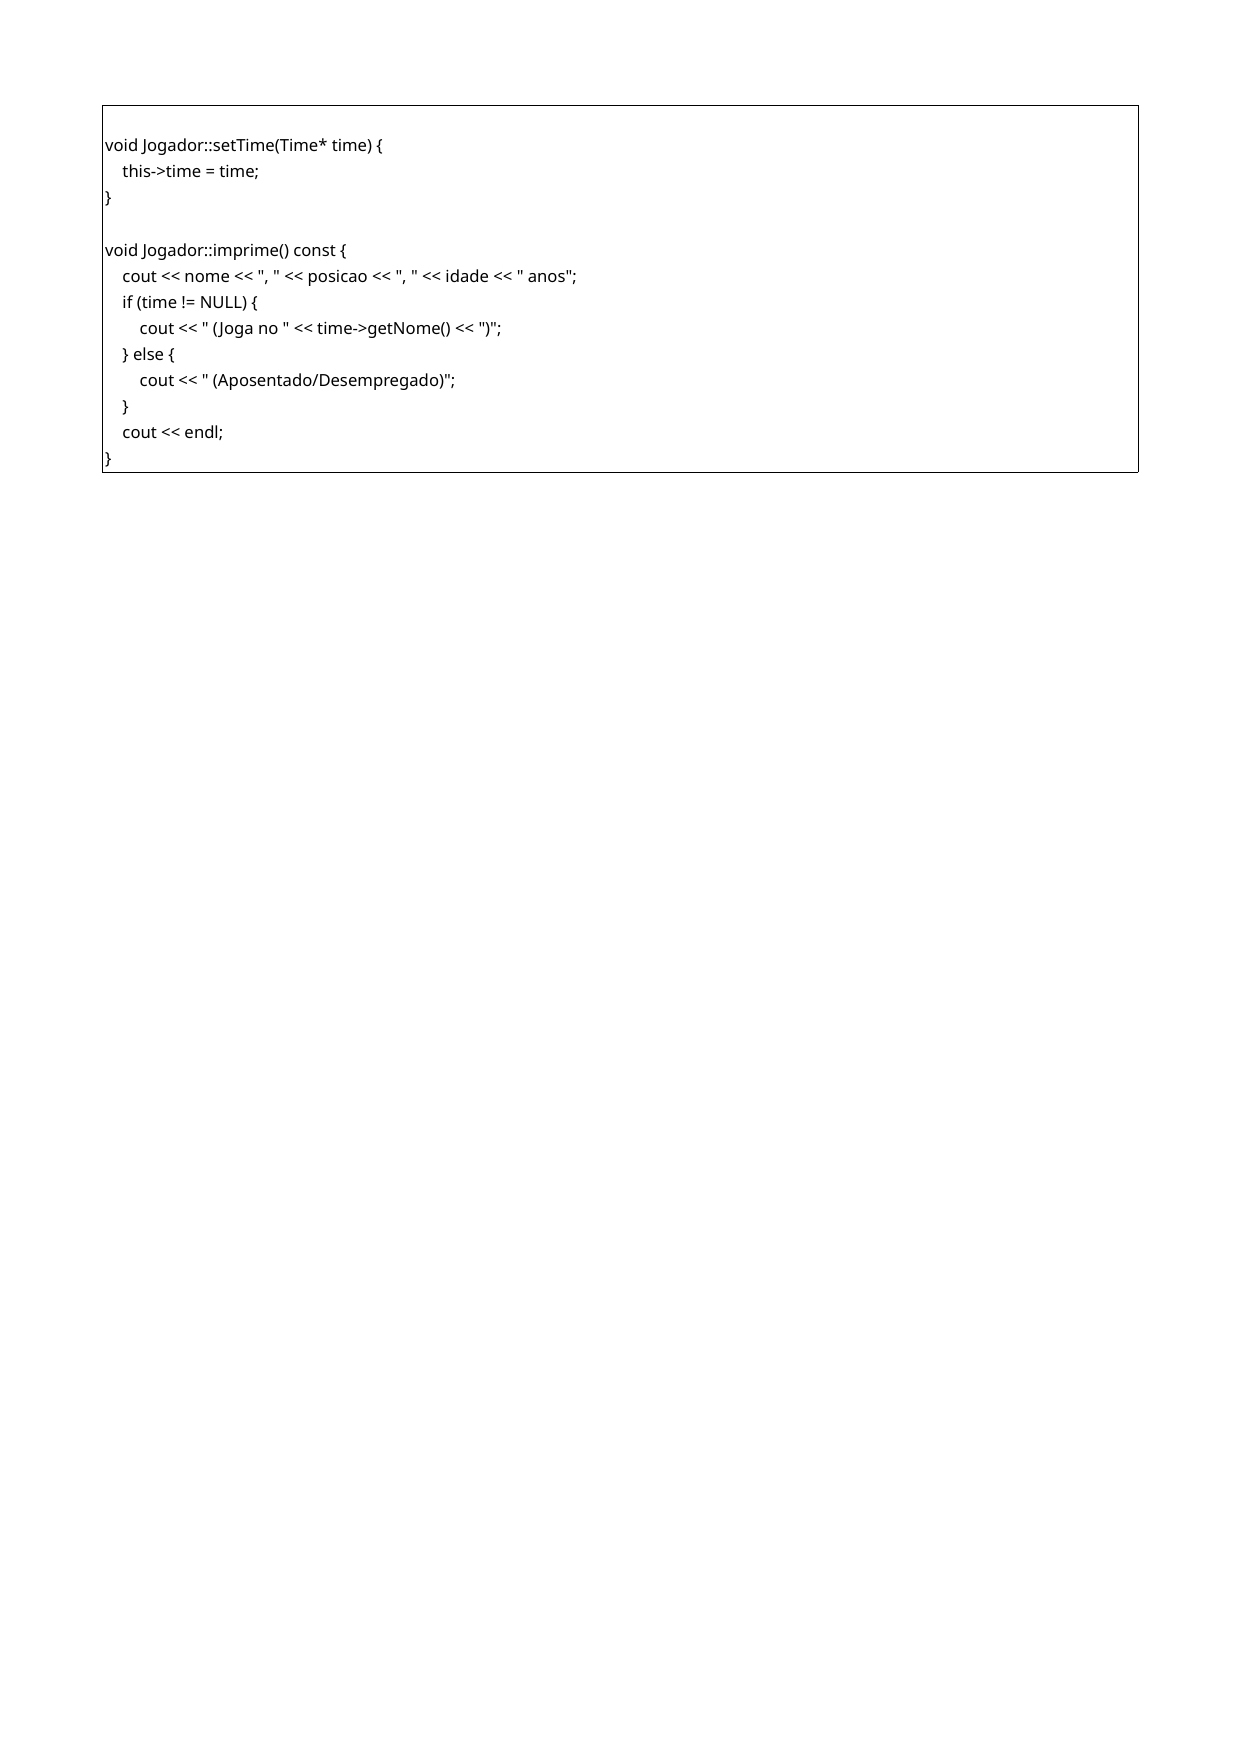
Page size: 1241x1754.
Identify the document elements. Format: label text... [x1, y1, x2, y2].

text } [103, 443, 1138, 472]
text } else { [103, 339, 1138, 365]
text cout << " (Aposentado/Desempregado)"; [103, 365, 1138, 391]
text cout << nome << ", " << posicao << ", " << idade << " anos"; [103, 261, 1138, 287]
text cout << " (Joga no " << time->getNome() << ")"; [103, 313, 1138, 339]
text void Jogador::setTime(Time* time) { [103, 131, 1138, 157]
text cout << endl; [103, 417, 1138, 443]
text if (time != NULL) { [103, 287, 1138, 313]
text } [103, 391, 1138, 417]
text this->time = time; [103, 157, 1138, 183]
text void Jogador::imprime() const { [103, 235, 1138, 261]
text } [103, 183, 1138, 209]
